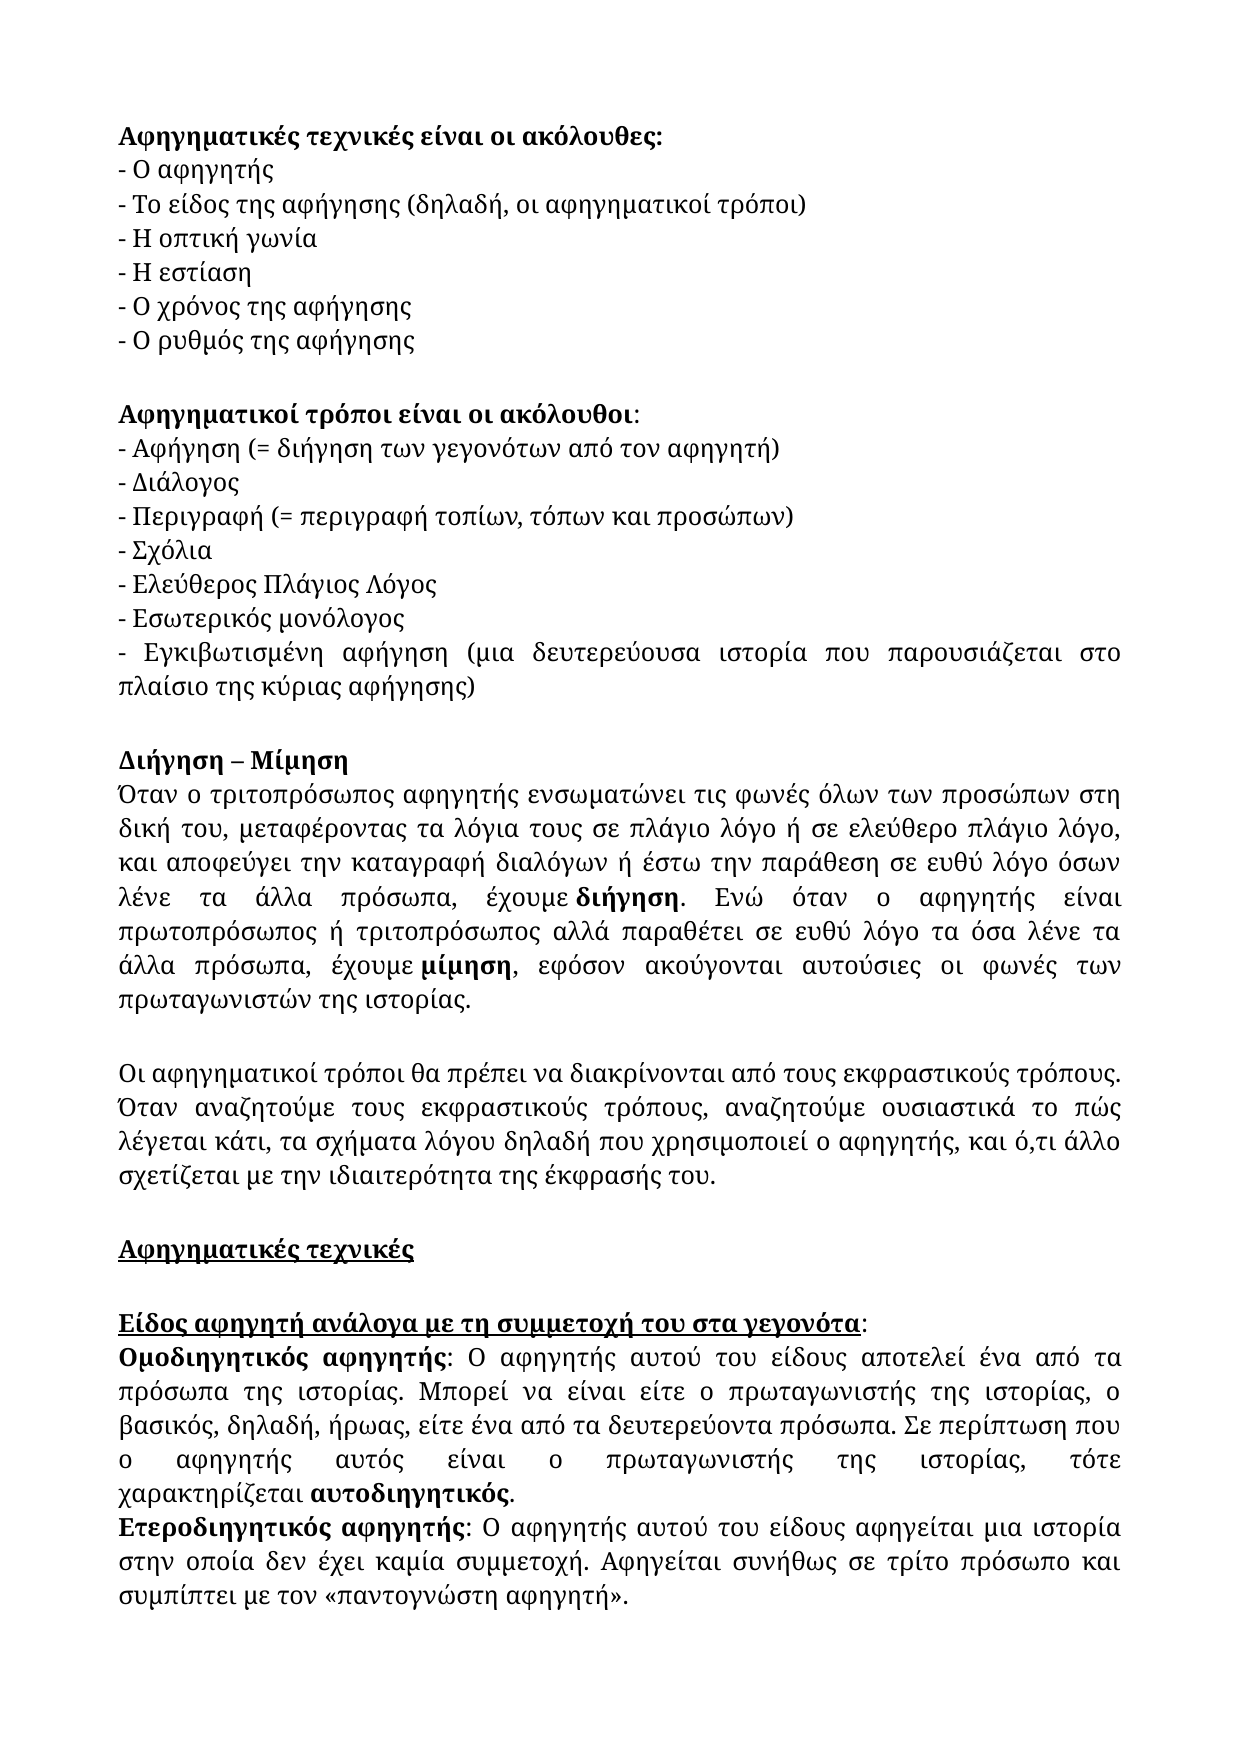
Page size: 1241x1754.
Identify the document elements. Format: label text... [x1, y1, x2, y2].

text - Το είδος της αφήγησης (δηλαδή, οι αφηγηματικοί τρόποι) [118, 186, 1122, 220]
text - Η εστίαση [118, 254, 1122, 288]
text - Ελεύθερος Πλάγιος Λόγος [118, 567, 1122, 601]
text - Ο χρόνος της αφήγησης [118, 288, 1122, 322]
text Διήγηση – Μίμηση [118, 743, 1122, 777]
text Ομοδιηγητικός αφηγητής: Ο αφηγητής αυτού του είδους αποτελεί ένα από τα πρόσωπα της ιστορίας. Μπορεί να είναι είτε ο πρωταγωνιστής της ιστορίας, ο βασικός, δηλαδή, ήρωας, είτε ένα από τα δευτερεύοντα πρόσωπα. Σε περίπτωση που ο αφηγητής αυτός είναι ο πρωταγωνιστής της ιστορίας, τότε χαρακτηρίζεται αυτοδιηγητικός. [118, 1339, 1122, 1510]
text Είδος αφηγητή ανάλογα με τη συμμετοχή του στα γεγονότα: [118, 1305, 1122, 1339]
text Όταν ο τριτοπρόσωπος αφηγητής ενσωματώνει τις φωνές όλων των προσώπων στη δική του, μεταφέροντας τα λόγια τους σε πλάγιο λόγο ή σε ελεύθερο πλάγιο λόγο, και αποφεύγει την καταγραφή διαλόγων ή έστω την παράθεση σε ευθύ λόγο όσων λένε τα άλλα πρόσωπα, έχουμε διήγηση. Ενώ όταν ο αφηγητής είναι πρωτοπρόσωπος ή τριτοπρόσωπος αλλά παραθέτει σε ευθύ λόγο τα όσα λένε τα άλλα πρόσωπα, έχουμε μίμηση, εφόσον ακούγονται αυτούσιες οι φωνές των πρωταγωνιστών της ιστορίας. [118, 777, 1122, 1015]
text Αφηγηματικές τεχνικές [118, 1231, 1122, 1266]
text Οι αφηγηματικοί τρόποι θα πρέπει να διακρίνονται από τους εκφραστικούς τρόπους. Όταν αναζητούμε τους εκφραστικούς τρόπους, αναζητούμε ουσιαστικά το πώς λέγεται κάτι, τα σχήματα λόγου δηλαδή που χρησιμοποιεί ο αφηγητής, και ό,τι άλλο σχετίζεται με την ιδιαιτερότητα της έκφρασής του. [118, 1055, 1122, 1192]
text - Ο αφηγητής [118, 152, 1122, 186]
text - Αφήγηση (= διήγηση των γεγονότων από τον αφηγητή) [118, 431, 1122, 464]
text - Σχόλια [118, 533, 1122, 567]
text - Εγκιβωτισμένη αφήγηση (μια δευτερεύουσα ιστορία που παρουσιάζεται στο πλαίσιο της κύριας αφήγησης) [118, 635, 1122, 703]
text Αφηγηματικοί τρόποι είναι οι ακόλουθοι: [118, 396, 1122, 431]
text - Περιγραφή (= περιγραφή τοπίων, τόπων και προσώπων) [118, 499, 1122, 533]
text - Η οπτική γωνία [118, 220, 1122, 254]
text - Ο ρυθμός της αφήγησης [118, 322, 1122, 357]
text - Εσωτερικός μονόλογος [118, 601, 1122, 635]
text - Διάλογος [118, 464, 1122, 499]
text Αφηγηματικές τεχνικές είναι οι ακόλουθες: [118, 118, 1122, 152]
text Ετεροδιηγητικός αφηγητής: Ο αφηγητής αυτού του είδους αφηγείται μια ιστορία στην οποία δεν έχει καμία συμμετοχή. Αφηγείται συνήθως σε τρίτο πρόσωπο και συμπίπτει με τον «παντογνώστη αφηγητή». [118, 1510, 1122, 1612]
